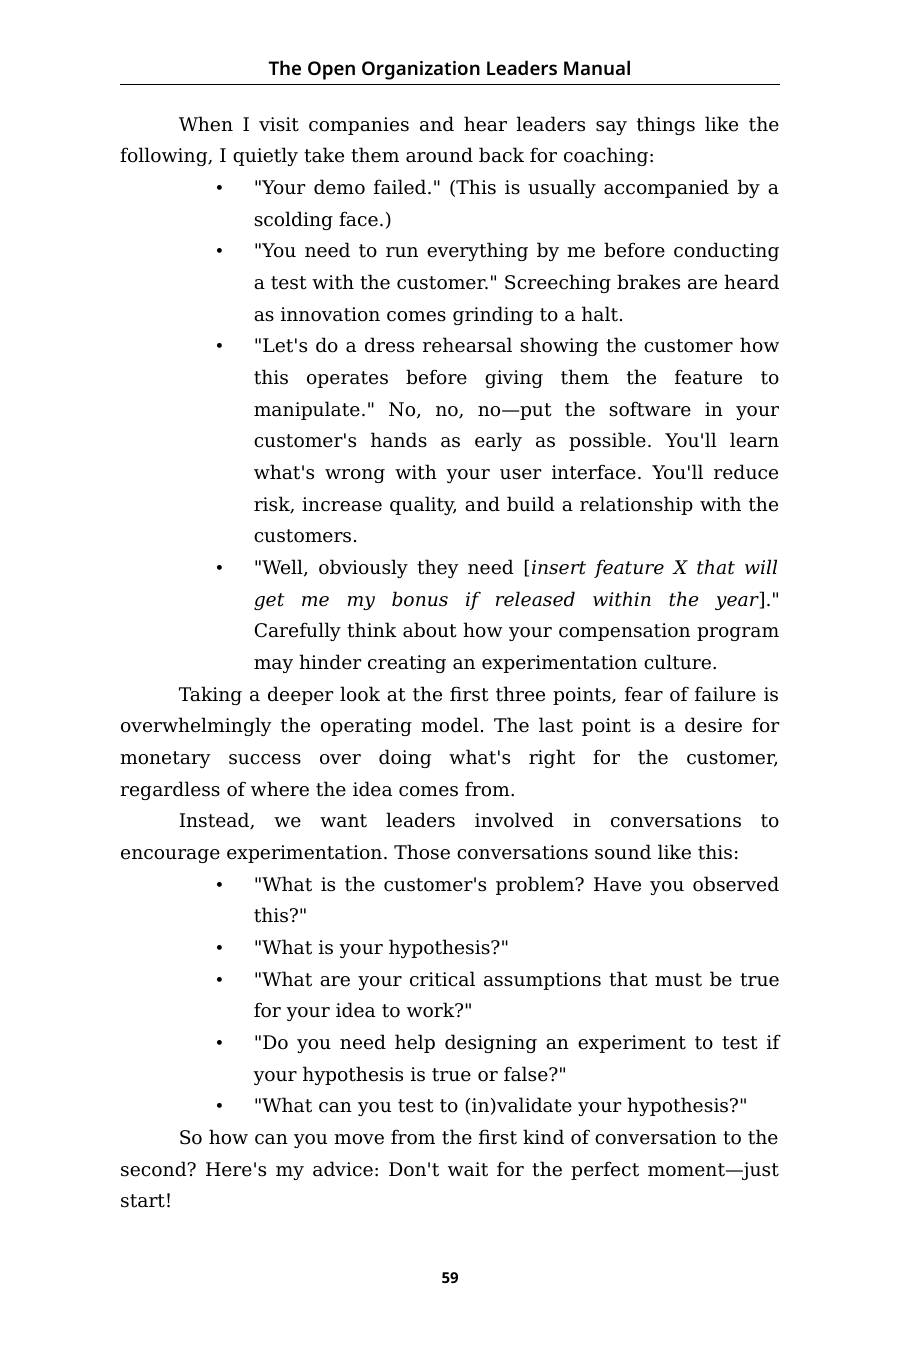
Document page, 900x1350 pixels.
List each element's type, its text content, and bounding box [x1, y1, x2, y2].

list "What are your critical assumptions that must be true for your idea to work?" [216, 969, 780, 1022]
text When I visit companies and hear leaders say things like the following, I quietly take them around back for coaching: [120, 114, 780, 167]
list "What is your hypothesis?" [216, 937, 780, 959]
list "Well, obviously they need [insert feature X that will get me my bonus if released within the year]." Carefully think about how your compensation program may hinder creating an experimentation culture. [216, 557, 780, 674]
list "Your demo failed." (This is usually accompanied by a scolding face.) [216, 177, 780, 231]
text So how can you move from the first kind of conversation to the second? Here's my advice: Don't wait for the perfect moment—just start! [120, 1127, 780, 1212]
list "What can you test to (in)validate your hypothesis?" [216, 1096, 780, 1117]
text Taking a deeper look at the first three points, fear of failure is overwhelmingly the operating model. The last point is a desire for monetary success over doing what's right for the customer, regardless of where the idea comes from. [120, 684, 780, 801]
list "What is the customer's problem? Have you observed this?" [216, 874, 780, 927]
list "You need to run everything by me before conducting a test with the customer." Screeching brakes are heard as innovation comes grinding to a halt. [216, 241, 780, 326]
list "Do you need help designing an experiment to test if your hypothesis is true or false?" [216, 1032, 780, 1086]
list "Let's do a dress rehearsal showing the customer how this operates before giving them the feature to manipulate." No, no, no—put the software in your customer's hands as early as possible. You'll learn what's wrong with your user interface. You'll reduce risk, increase quality, and build a relationship with the customers. [216, 336, 780, 547]
text Instead, we want leaders involved in conversations to encourage experimentation. Those conversations sound like this: [120, 811, 780, 864]
